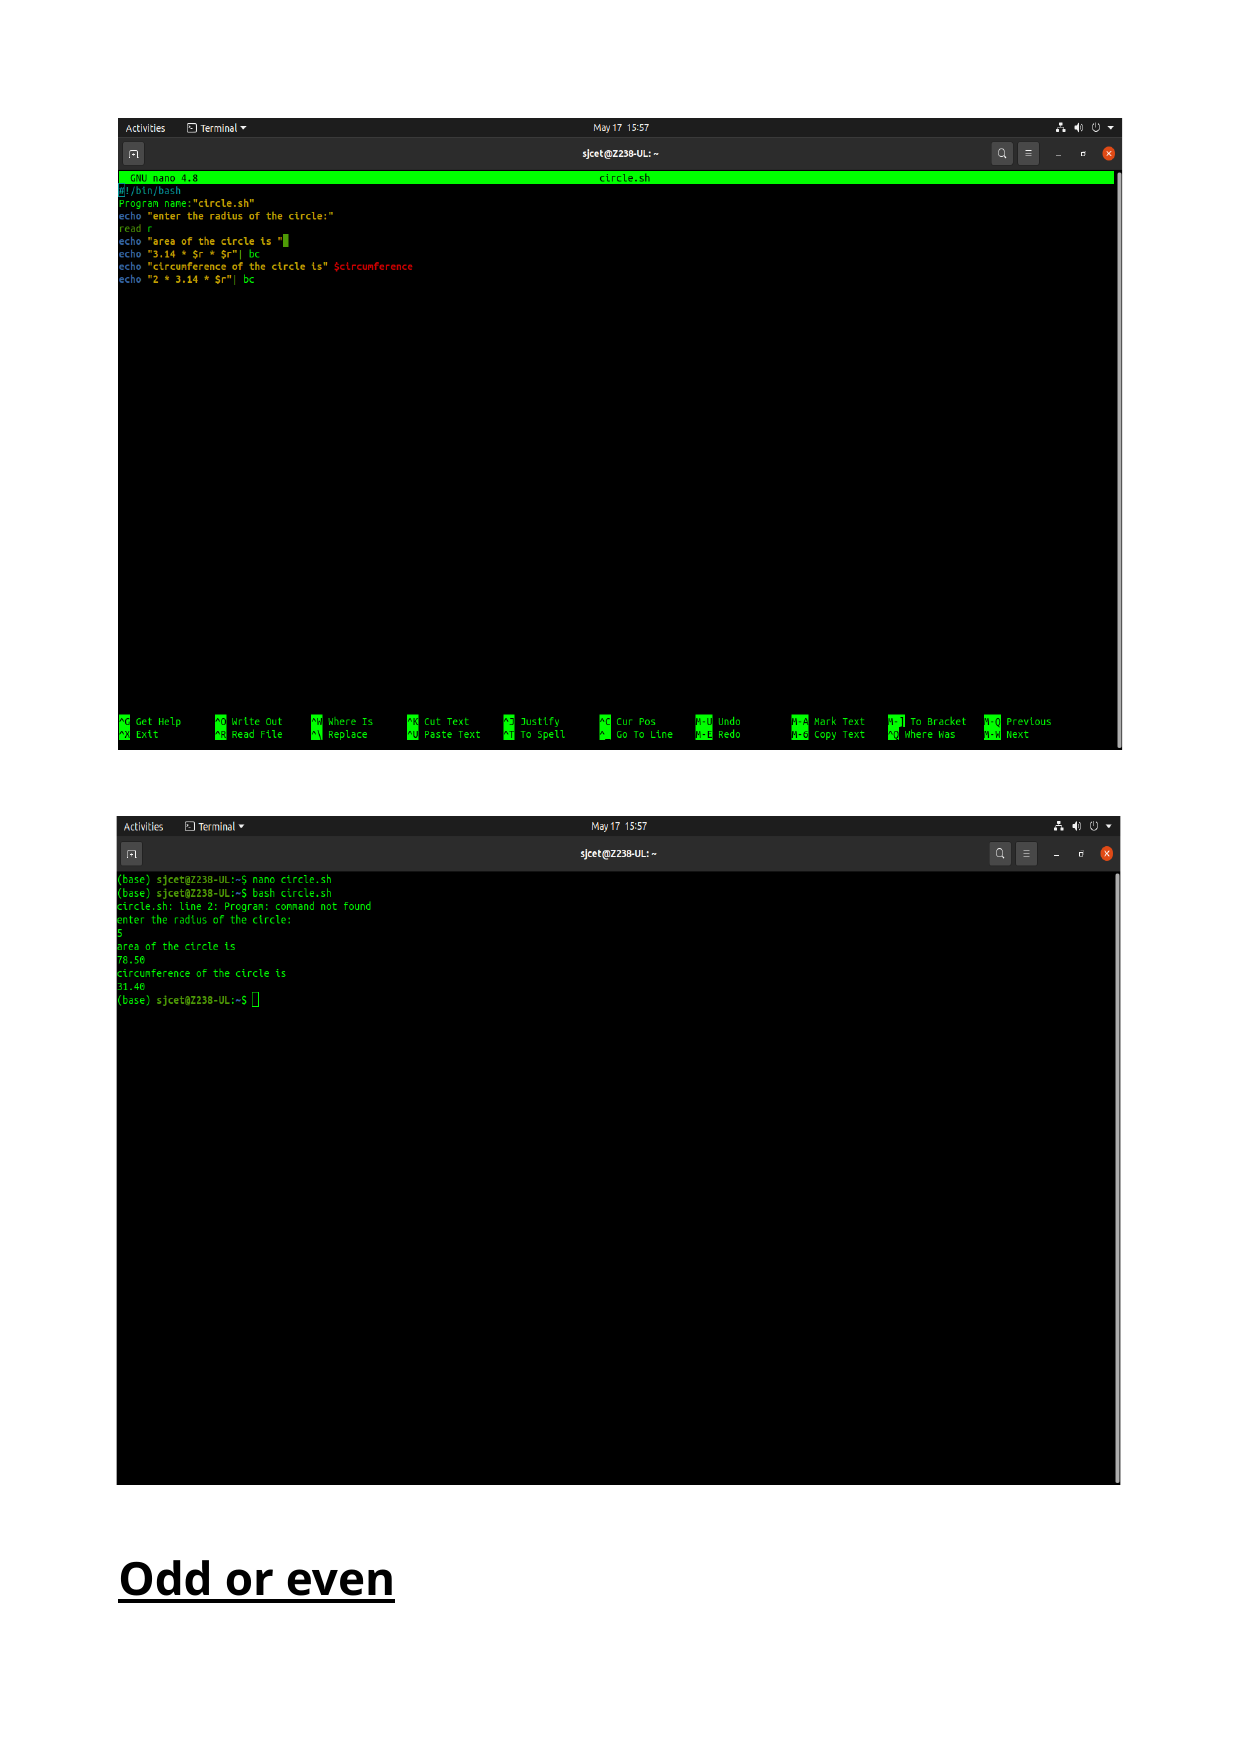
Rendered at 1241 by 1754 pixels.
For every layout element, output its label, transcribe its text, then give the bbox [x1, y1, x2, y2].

picture [116, 816, 1121, 1485]
picture [118, 118, 1123, 750]
text Odd or even [118, 1547, 1122, 1609]
